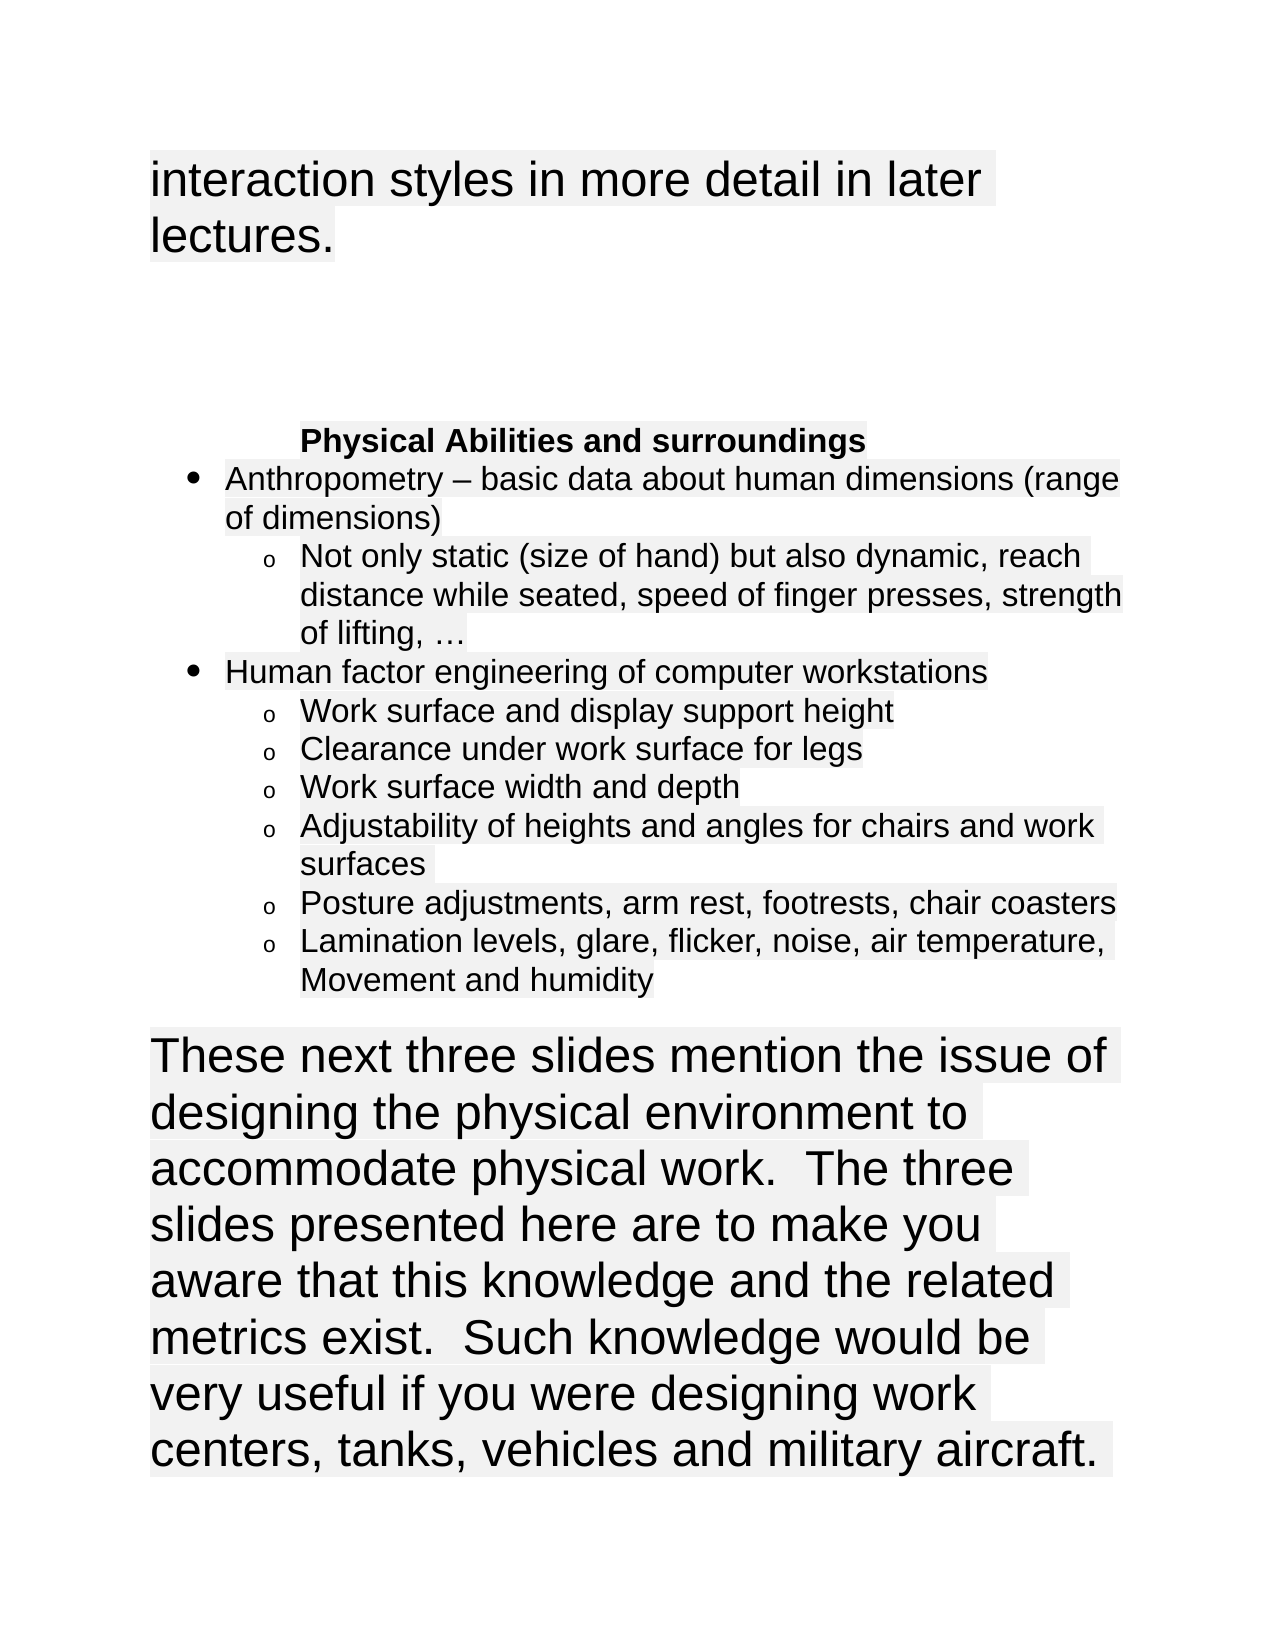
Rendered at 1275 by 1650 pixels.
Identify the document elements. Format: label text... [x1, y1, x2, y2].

list Anthropometry – basic data about human dimensions (range of dimensions) [187, 459, 1125, 536]
list Clearance under work surface for legs [262, 729, 1125, 768]
list Human factor engineering of computer workstations [187, 652, 1125, 691]
list Work surface width and depth [262, 768, 1125, 806]
list Lamination levels, glare, flicker, noise, air temperature, [262, 921, 1125, 960]
text Physical Abilities and surroundings [225, 421, 1125, 459]
list Not only static (size of hand) but also dynamic, reach distance while seated, speed of finger presses, strength of lifting, … [262, 536, 1125, 652]
list Movement and humidity [300, 960, 1125, 998]
text These next three slides mention the issue of designing the physical environment to accommodate physical work. The three slides presented here are to make you aware that this knowledge and the related metrics exist. Such knowledge would be very useful if you were designing work centers, tanks, vehicles and military aircraft. [150, 1027, 1125, 1477]
list Work surface and display support height [262, 691, 1125, 729]
list Posture adjustments, arm rest, footrests, chair coasters [262, 883, 1125, 921]
list Adjustability of heights and angles for chairs and work surfaces [262, 806, 1125, 883]
text interaction styles in more detail in later lectures. [150, 150, 1125, 262]
